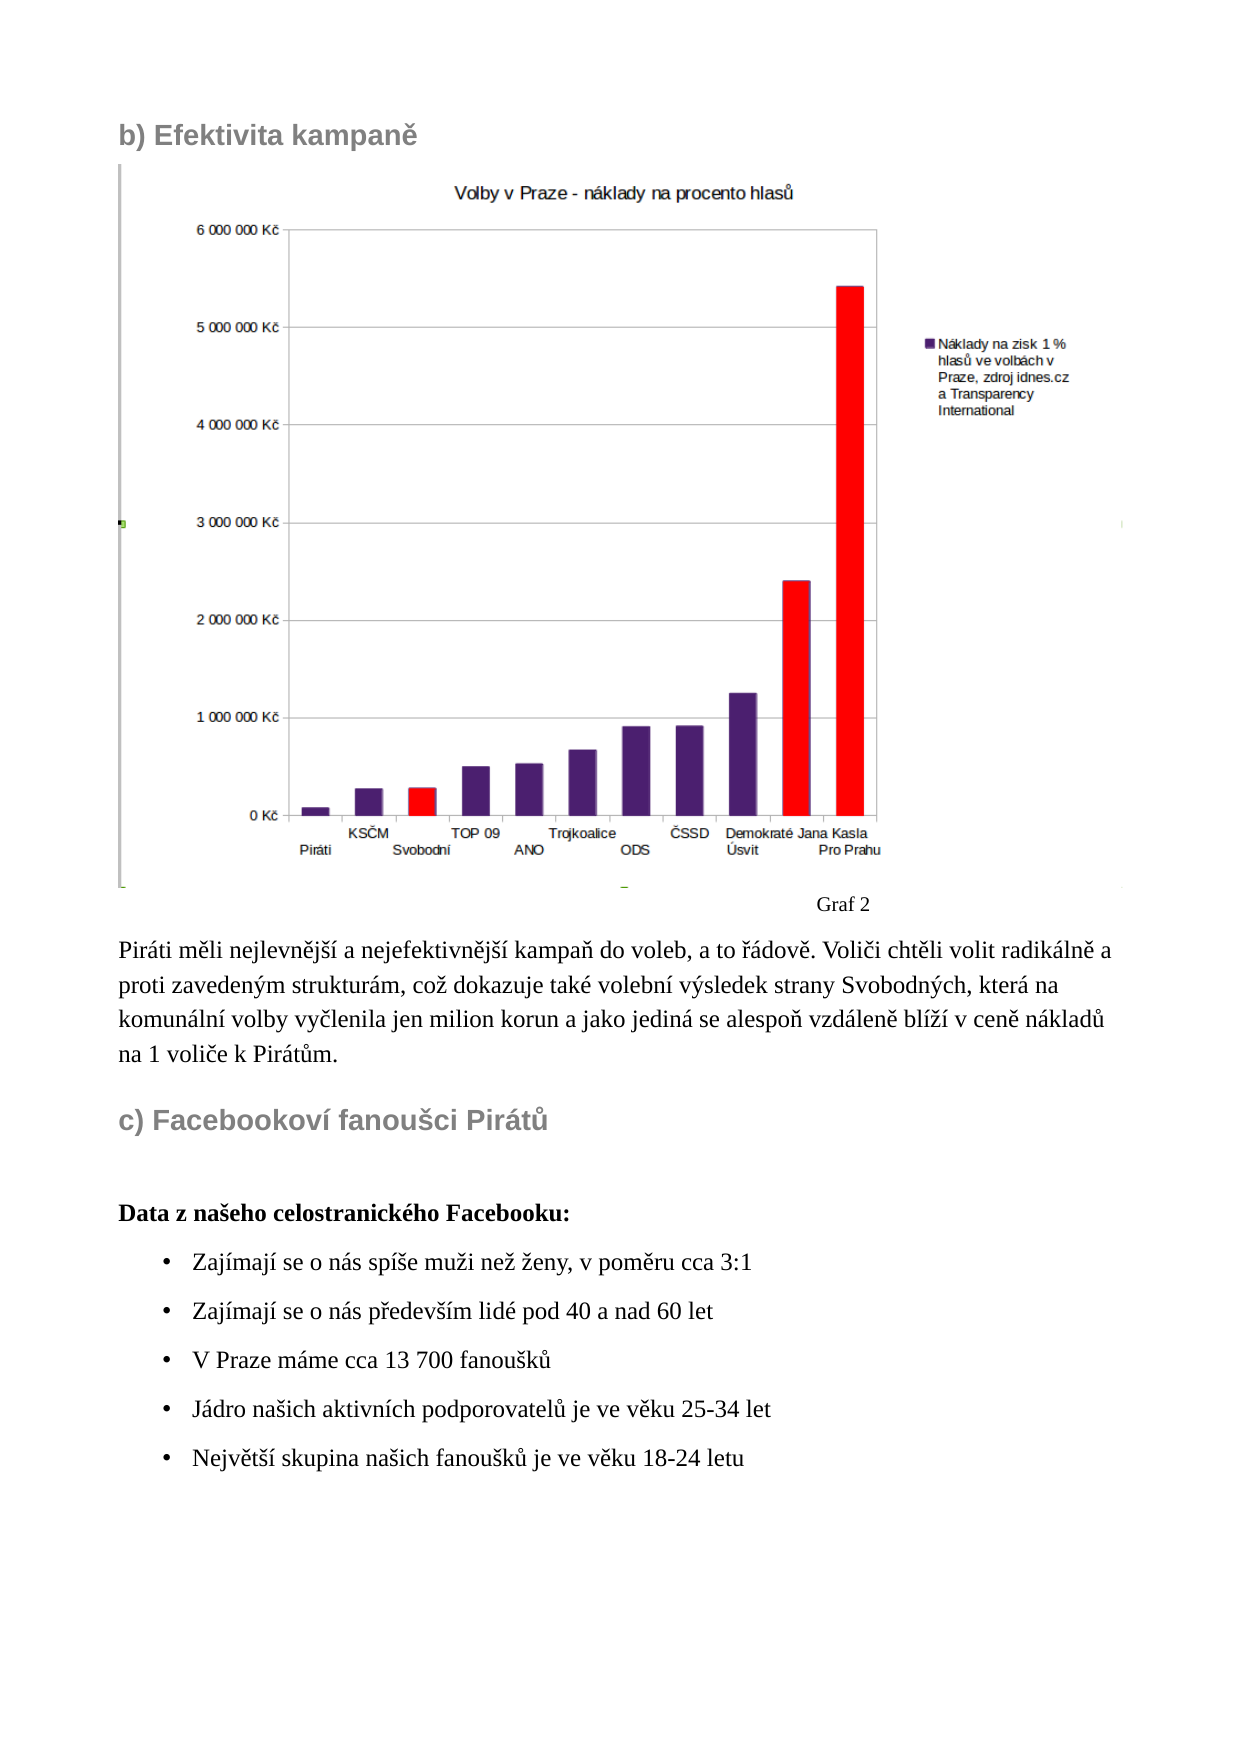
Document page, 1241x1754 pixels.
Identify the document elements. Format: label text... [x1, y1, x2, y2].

list Zajímají se o nás spíše muži než ženy, v poměru cca 3:1 [162, 1247, 1122, 1275]
subtitle c) Facebookoví fanoušci Pirátů [118, 1102, 1122, 1136]
text Piráti měli nejlevnější a nejefektivnější kampaň do voleb, a to řádově. Voliči chtěli volit radikálně a proti zavedeným strukturám, což dokazuje také volební výsledek strany Svobodných, která na komunální volby vyčlenila jen milion korun a jako jediná se alespoň vzdáleně blíží v ceně nákladů na 1 voliče k Pirátům. [118, 935, 1122, 1068]
subtitle b) Efektivita kampaně [118, 118, 1122, 152]
text Graf 2 [118, 888, 1122, 916]
picture [118, 164, 1123, 888]
text Data z našeho celostranického Facebooku: [118, 1198, 1122, 1226]
list Zajímají se o nás především lidé pod 40 a nad 60 let [162, 1296, 1122, 1324]
list Jádro našich aktivních podporovatelů je ve věku 25-34 let [162, 1394, 1122, 1423]
list Největší skupina našich fanoušků je ve věku 18-24 letu [162, 1443, 1122, 1472]
list V Praze máme cca 13 700 fanoušků [162, 1345, 1122, 1373]
